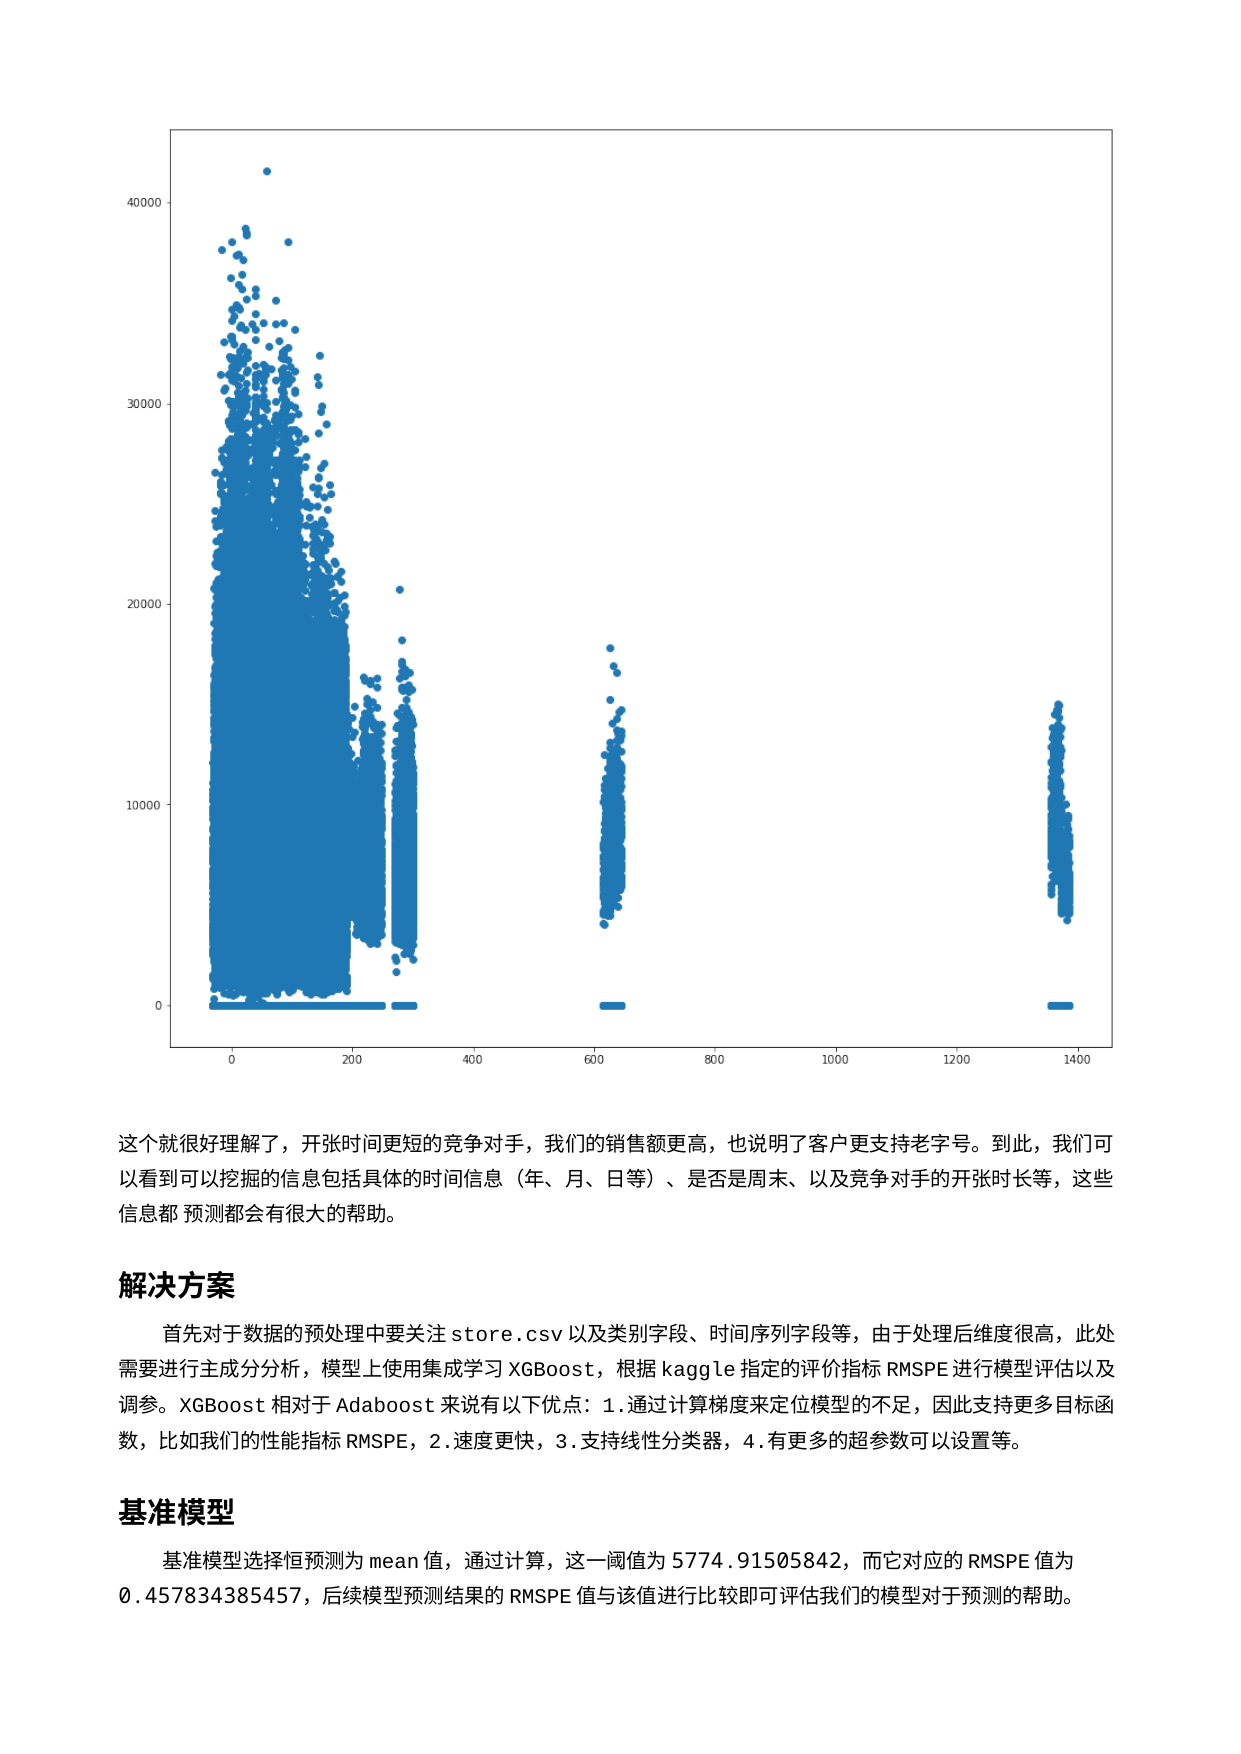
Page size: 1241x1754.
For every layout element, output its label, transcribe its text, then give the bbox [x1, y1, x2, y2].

text 首先对于数据的预处理中要关注store.csv以及类别字段、时间序列字段等，由于处理后维度很高，此处需要进行主成分分析，模型上使用集成学习XGBoost，根据kaggle指定的评价指标RMSPE进行模型评估以及调参。XGBoost相对于Adaboost来说有以下优点：1.通过计算梯度来定位模型的不足，因此支持更多目标函数，比如我们的性能指标RMSPE，2.速度更快，3.支持线性分类器，4.有更多的超参数可以设置等。 [118, 1318, 1122, 1454]
picture [118, 118, 1123, 1074]
text 这个就很好理解了，开张时间更短的竞争对手，我们的销售额更高，也说明了客户更支持老字号。到此，我们可以看到可以挖掘的信息包括具体的时间信息（年、月、日等）、是否是周末、以及竞争对手的开张时长等，这些信息都 预测都会有很大的帮助。 [118, 1128, 1122, 1228]
text 基准模型选择恒预测为mean值，通过计算，这一阈值为5774.91505842，而它对应的RMSPE值为0.457834385457，后续模型预测结果的RMSPE值与该值进行比较即可评估我们的模型对于预测的帮助。 [118, 1544, 1122, 1610]
subtitle 解决方案 [118, 1263, 1122, 1305]
subtitle 基准模型 [118, 1489, 1122, 1532]
